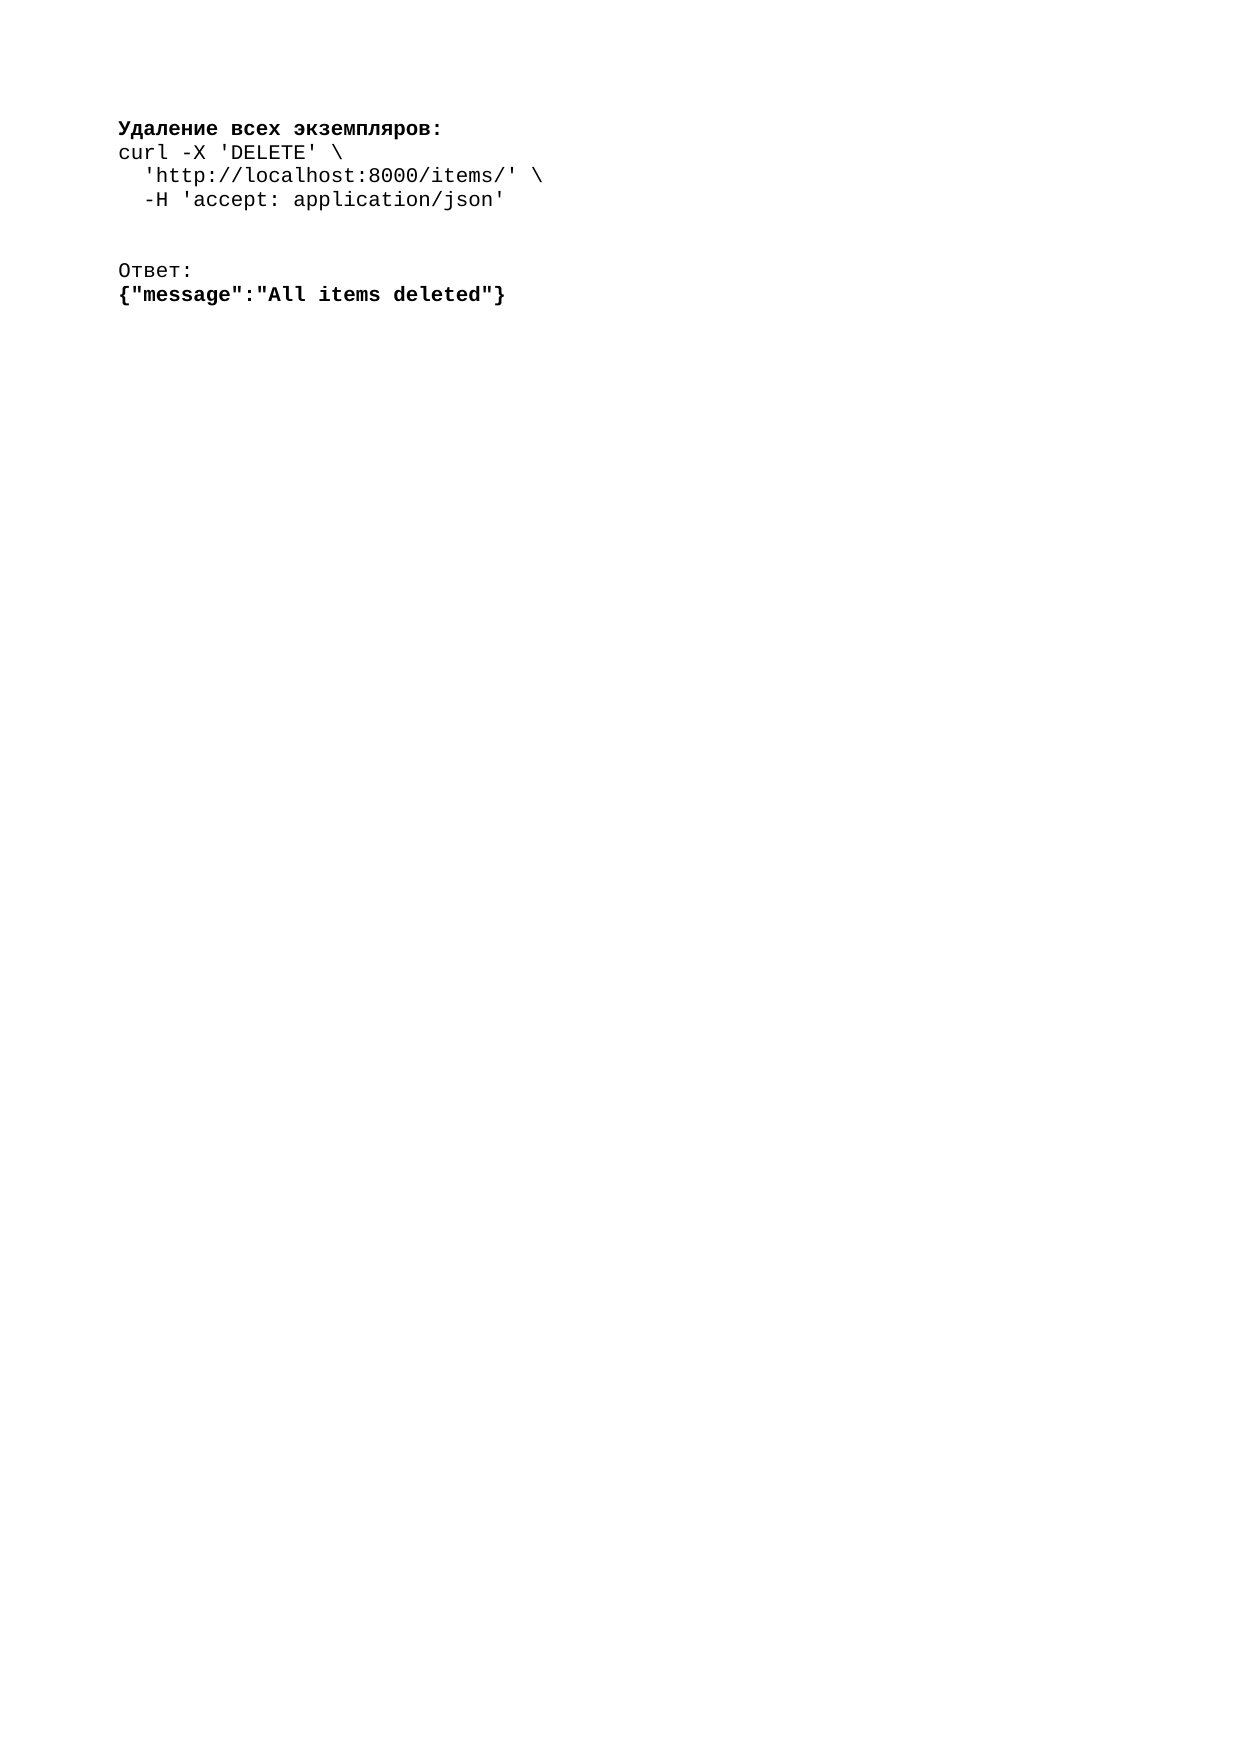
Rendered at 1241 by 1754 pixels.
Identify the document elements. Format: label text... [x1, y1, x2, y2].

text -H 'accept: application/json' [118, 189, 1122, 213]
text {"message":"All items deleted"} [118, 284, 1122, 307]
text 'http://localhost:8000/items/' \ [118, 165, 1122, 189]
text Удаление всех экземпляров: [118, 118, 1122, 142]
text curl -X 'DELETE' \ [118, 142, 1122, 165]
text Ответ: [118, 260, 1122, 284]
